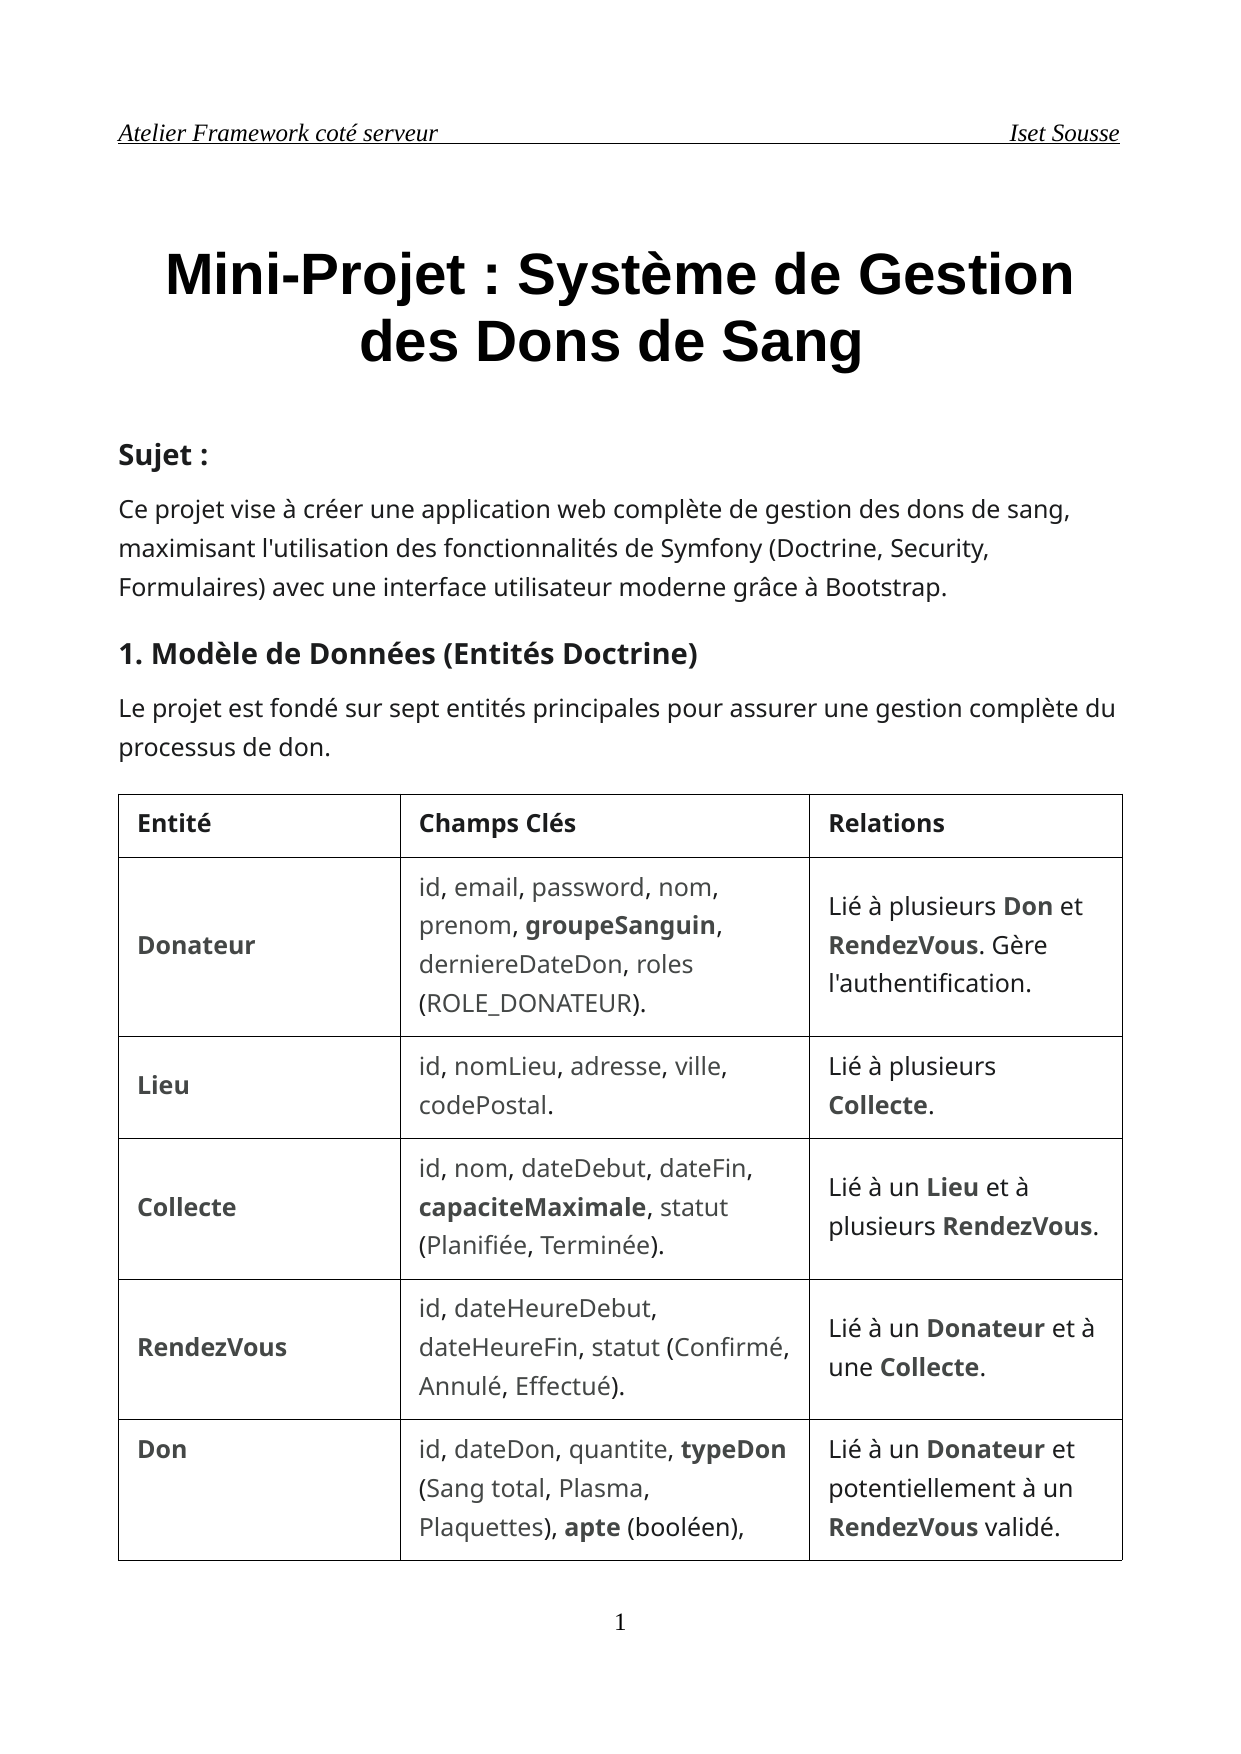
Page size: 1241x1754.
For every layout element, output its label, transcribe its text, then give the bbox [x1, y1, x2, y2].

table_cell id, dateDon, quantite, typeDon (Sang total, Plasma, Plaquettes), apte (booléen), [401, 1420, 809, 1560]
table_cell Lié à plusieurs Don et RendezVous. Gère l'authentification. [810, 858, 1122, 1036]
table_cell id, email, password, nom, prenom, groupeSanguin, derniereDateDon, roles (ROLE_DONATEUR). [401, 858, 809, 1036]
subtitle 1. Modèle de Données (Entités Doctrine) [118, 633, 1122, 673]
table_cell Lieu [119, 1037, 400, 1138]
table_cell Lié à un Donateur et potentiellement à un RendezVous validé. [810, 1420, 1122, 1560]
text Le projet est fondé sur sept entités principales pour assurer une gestion complète du processus de don. [118, 691, 1122, 764]
table_header Entité [119, 795, 400, 857]
table_header Relations [810, 795, 1122, 857]
table_cell Lié à un Donateur et à une Collecte. [810, 1280, 1122, 1419]
table_cell Don [119, 1420, 400, 1560]
table_cell Donateur [119, 858, 400, 1036]
subtitle Sujet : [118, 434, 1122, 474]
table_header Champs Clés [401, 795, 809, 857]
table_cell id, dateHeureDebut, dateHeureFin, statut (Confirmé, Annulé, Effectué). [401, 1280, 809, 1419]
title Mini-Projet : Système de Gestion des Dons de Sang [118, 240, 1122, 374]
table_cell id, nom, dateDebut, dateFin, capaciteMaximale, statut (Planifiée, Terminée). [401, 1139, 809, 1278]
text Ce projet vise à créer une application web complète de gestion des dons de sang, maximisant l'utilisation des fonctionnalités de Symfony (Doctrine, Security, Formulaires) avec une interface utilisateur moderne grâce à Bootstrap. [118, 492, 1122, 604]
table_cell Lié à plusieurs Collecte. [810, 1037, 1122, 1138]
table_cell Collecte [119, 1139, 400, 1278]
table_cell Lié à un Lieu et à plusieurs RendezVous. [810, 1139, 1122, 1278]
table_cell RendezVous [119, 1280, 400, 1419]
table_cell id, nomLieu, adresse, ville, codePostal. [401, 1037, 809, 1138]
